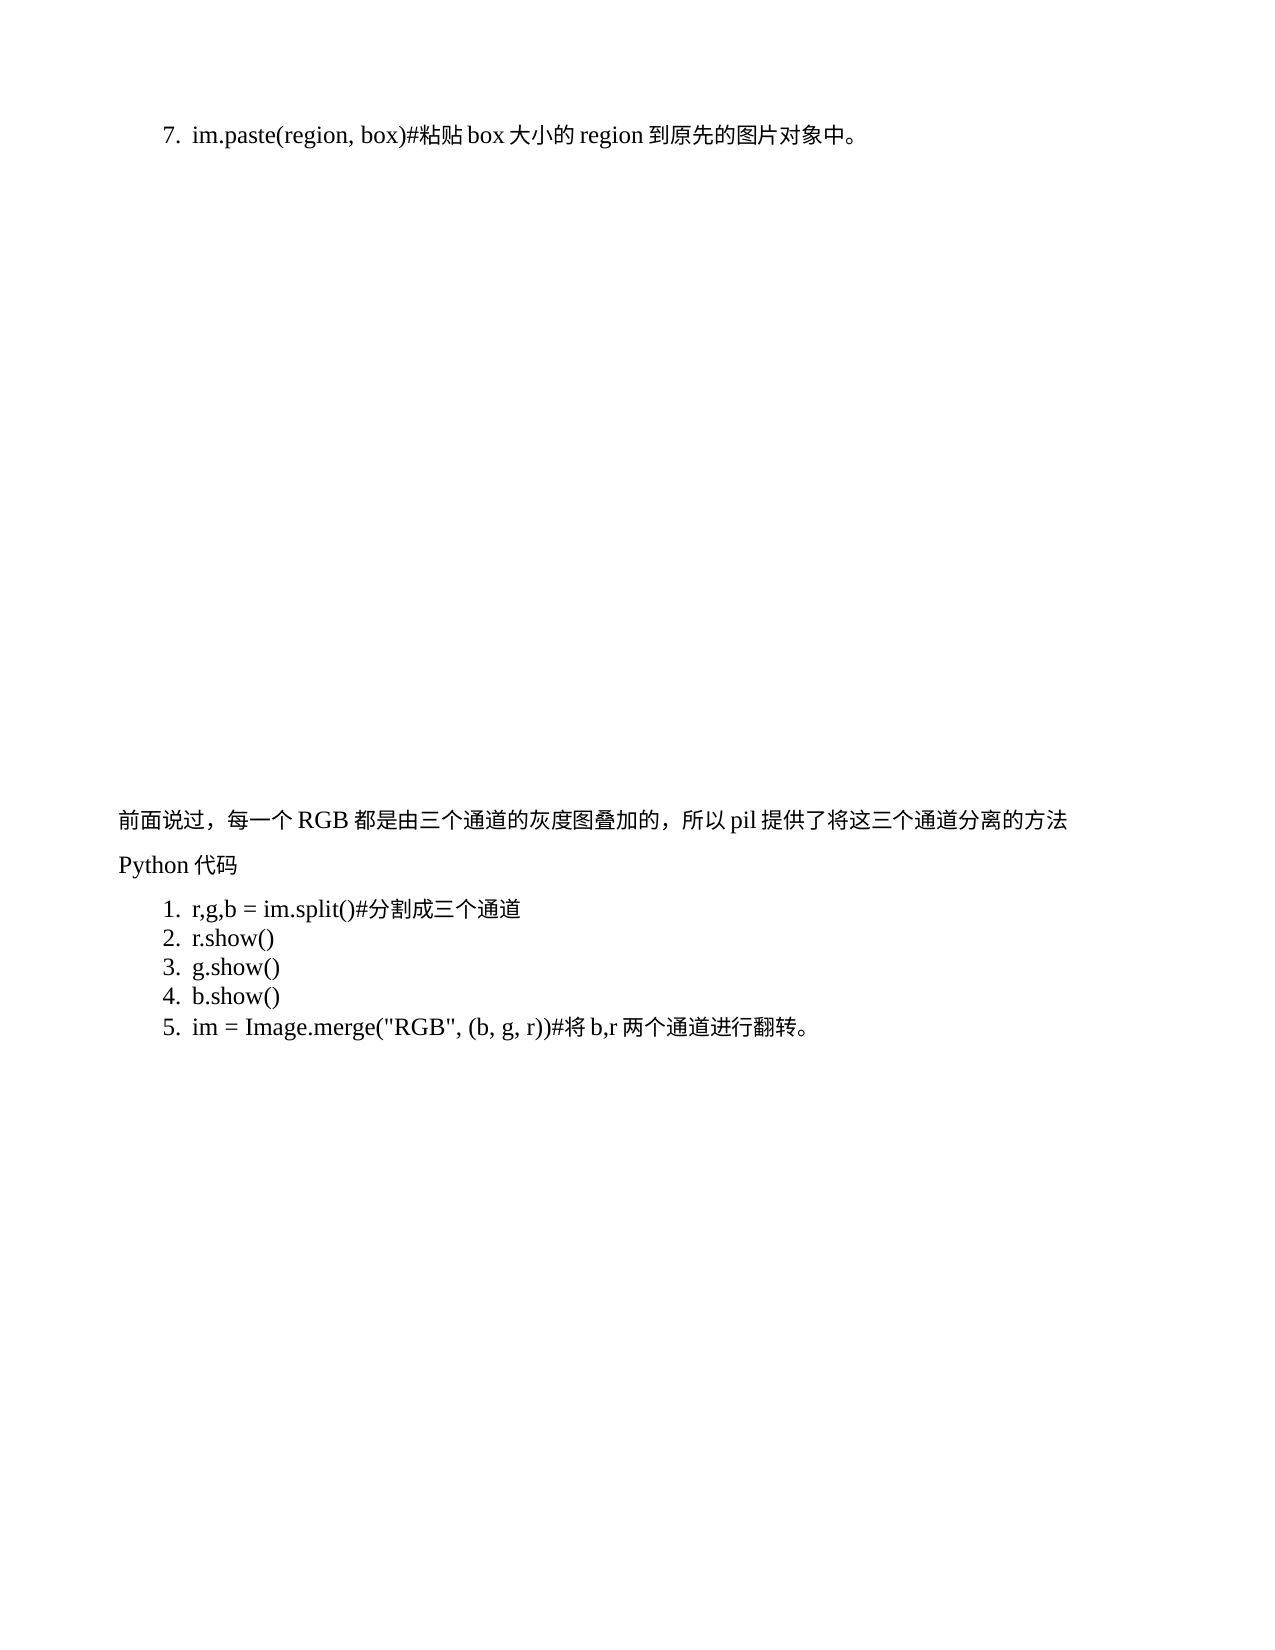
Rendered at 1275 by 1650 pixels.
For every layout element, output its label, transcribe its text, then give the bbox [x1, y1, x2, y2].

text 前面说过，每一个RGB都是由三个通道的灰度图叠加的，所以pil提供了将这三个通道分离的方法 [118, 803, 1157, 835]
list r.show() [162, 923, 1157, 952]
list g.show() [162, 952, 1157, 981]
list im = Image.merge("RGB", (b, g, r))#将b,r两个通道进行翻转。 [162, 1010, 1157, 1041]
list im.paste(region, box)#粘贴box大小的region到原先的图片对象中。 [162, 118, 1157, 150]
text Python代码 [118, 848, 1157, 879]
list b.show() [162, 981, 1157, 1010]
list r,g,b = im.split()#分割成三个通道 [162, 892, 1157, 923]
